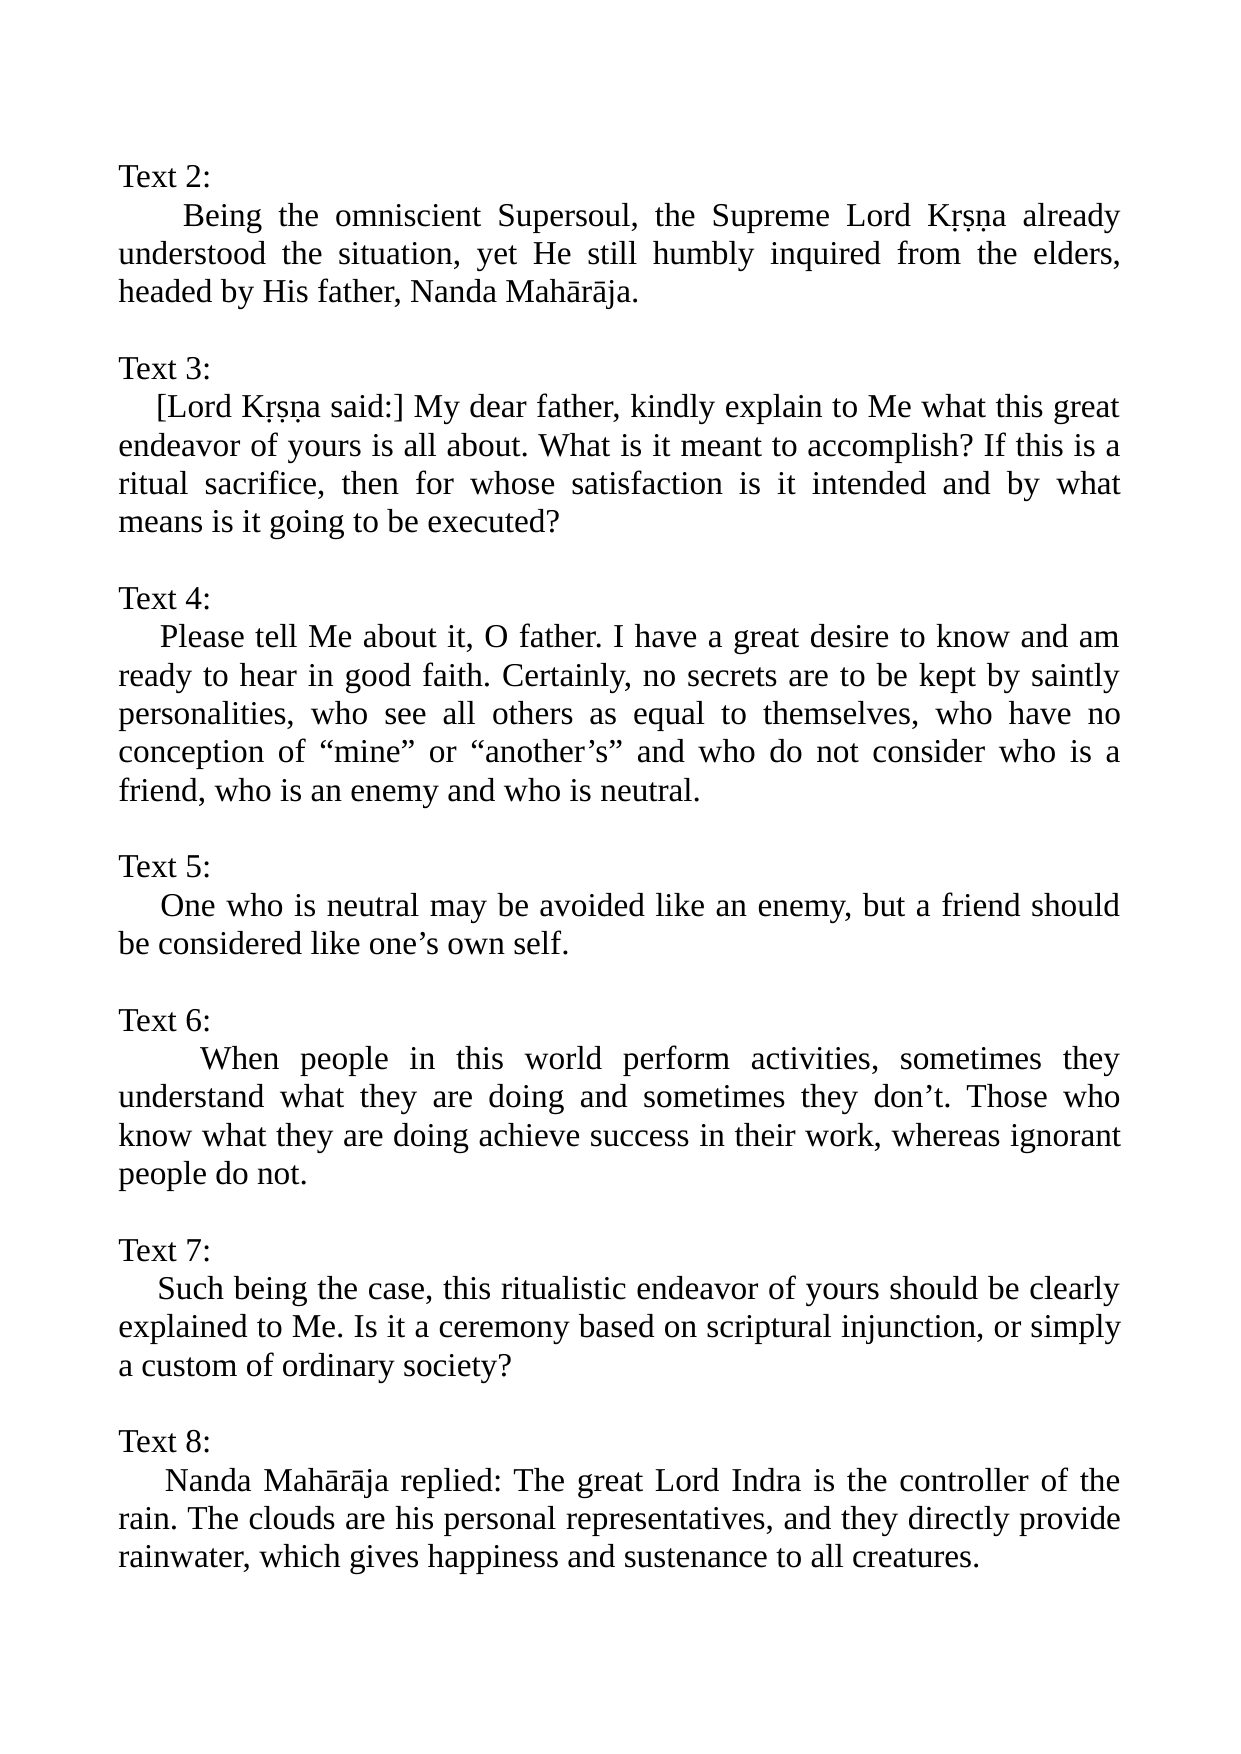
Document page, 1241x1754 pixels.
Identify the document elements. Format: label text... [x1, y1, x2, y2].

text Text 8: [118, 1421, 1122, 1460]
text One who is neutral may be avoided like an enemy, but a friend should be considered like one’s own self. [118, 885, 1122, 961]
text Text 5: [118, 846, 1122, 885]
text Please tell Me about it, O father. I have a great desire to know and am ready to hear in good faith. Certainly, no secrets are to be kept by saintly personalities, who see all others as equal to themselves, who have no conception of “mine” or “another’s” and who do not consider who is a friend, who is an enemy and who is neutral. [118, 616, 1122, 808]
text [Lord Kṛṣṇa said:] My dear father, kindly explain to Me what this great endeavor of yours is all about. What is it meant to accomplish? If this is a ritual sacrifice, then for whose satisfaction is it intended and by what means is it going to be executed? [118, 386, 1122, 540]
text Text 7: [118, 1230, 1122, 1268]
text Text 6: [118, 1000, 1122, 1038]
text Text 4: [118, 578, 1122, 616]
text Text 3: [118, 348, 1122, 386]
text Nanda Mahārāja replied: The great Lord Indra is the controller of the rain. The clouds are his personal representatives, and they directly provide rainwater, which gives happiness and sustenance to all creatures. [118, 1460, 1122, 1575]
text When people in this world perform activities, sometimes they understand what they are doing and sometimes they don’t. Those who know what they are doing achieve success in their work, whereas ignorant people do not. [118, 1038, 1122, 1191]
text Such being the case, this ritualistic endeavor of yours should be clearly explained to Me. Is it a ceremony based on scriptural injunction, or simply a custom of ordinary society? [118, 1268, 1122, 1383]
text Text 2: [118, 156, 1122, 195]
text Being the omniscient Supersoul, the Supreme Lord Kṛṣṇa already understood the situation, yet He still humbly inquired from the elders, headed by His father, Nanda Mahārāja. [118, 195, 1122, 310]
